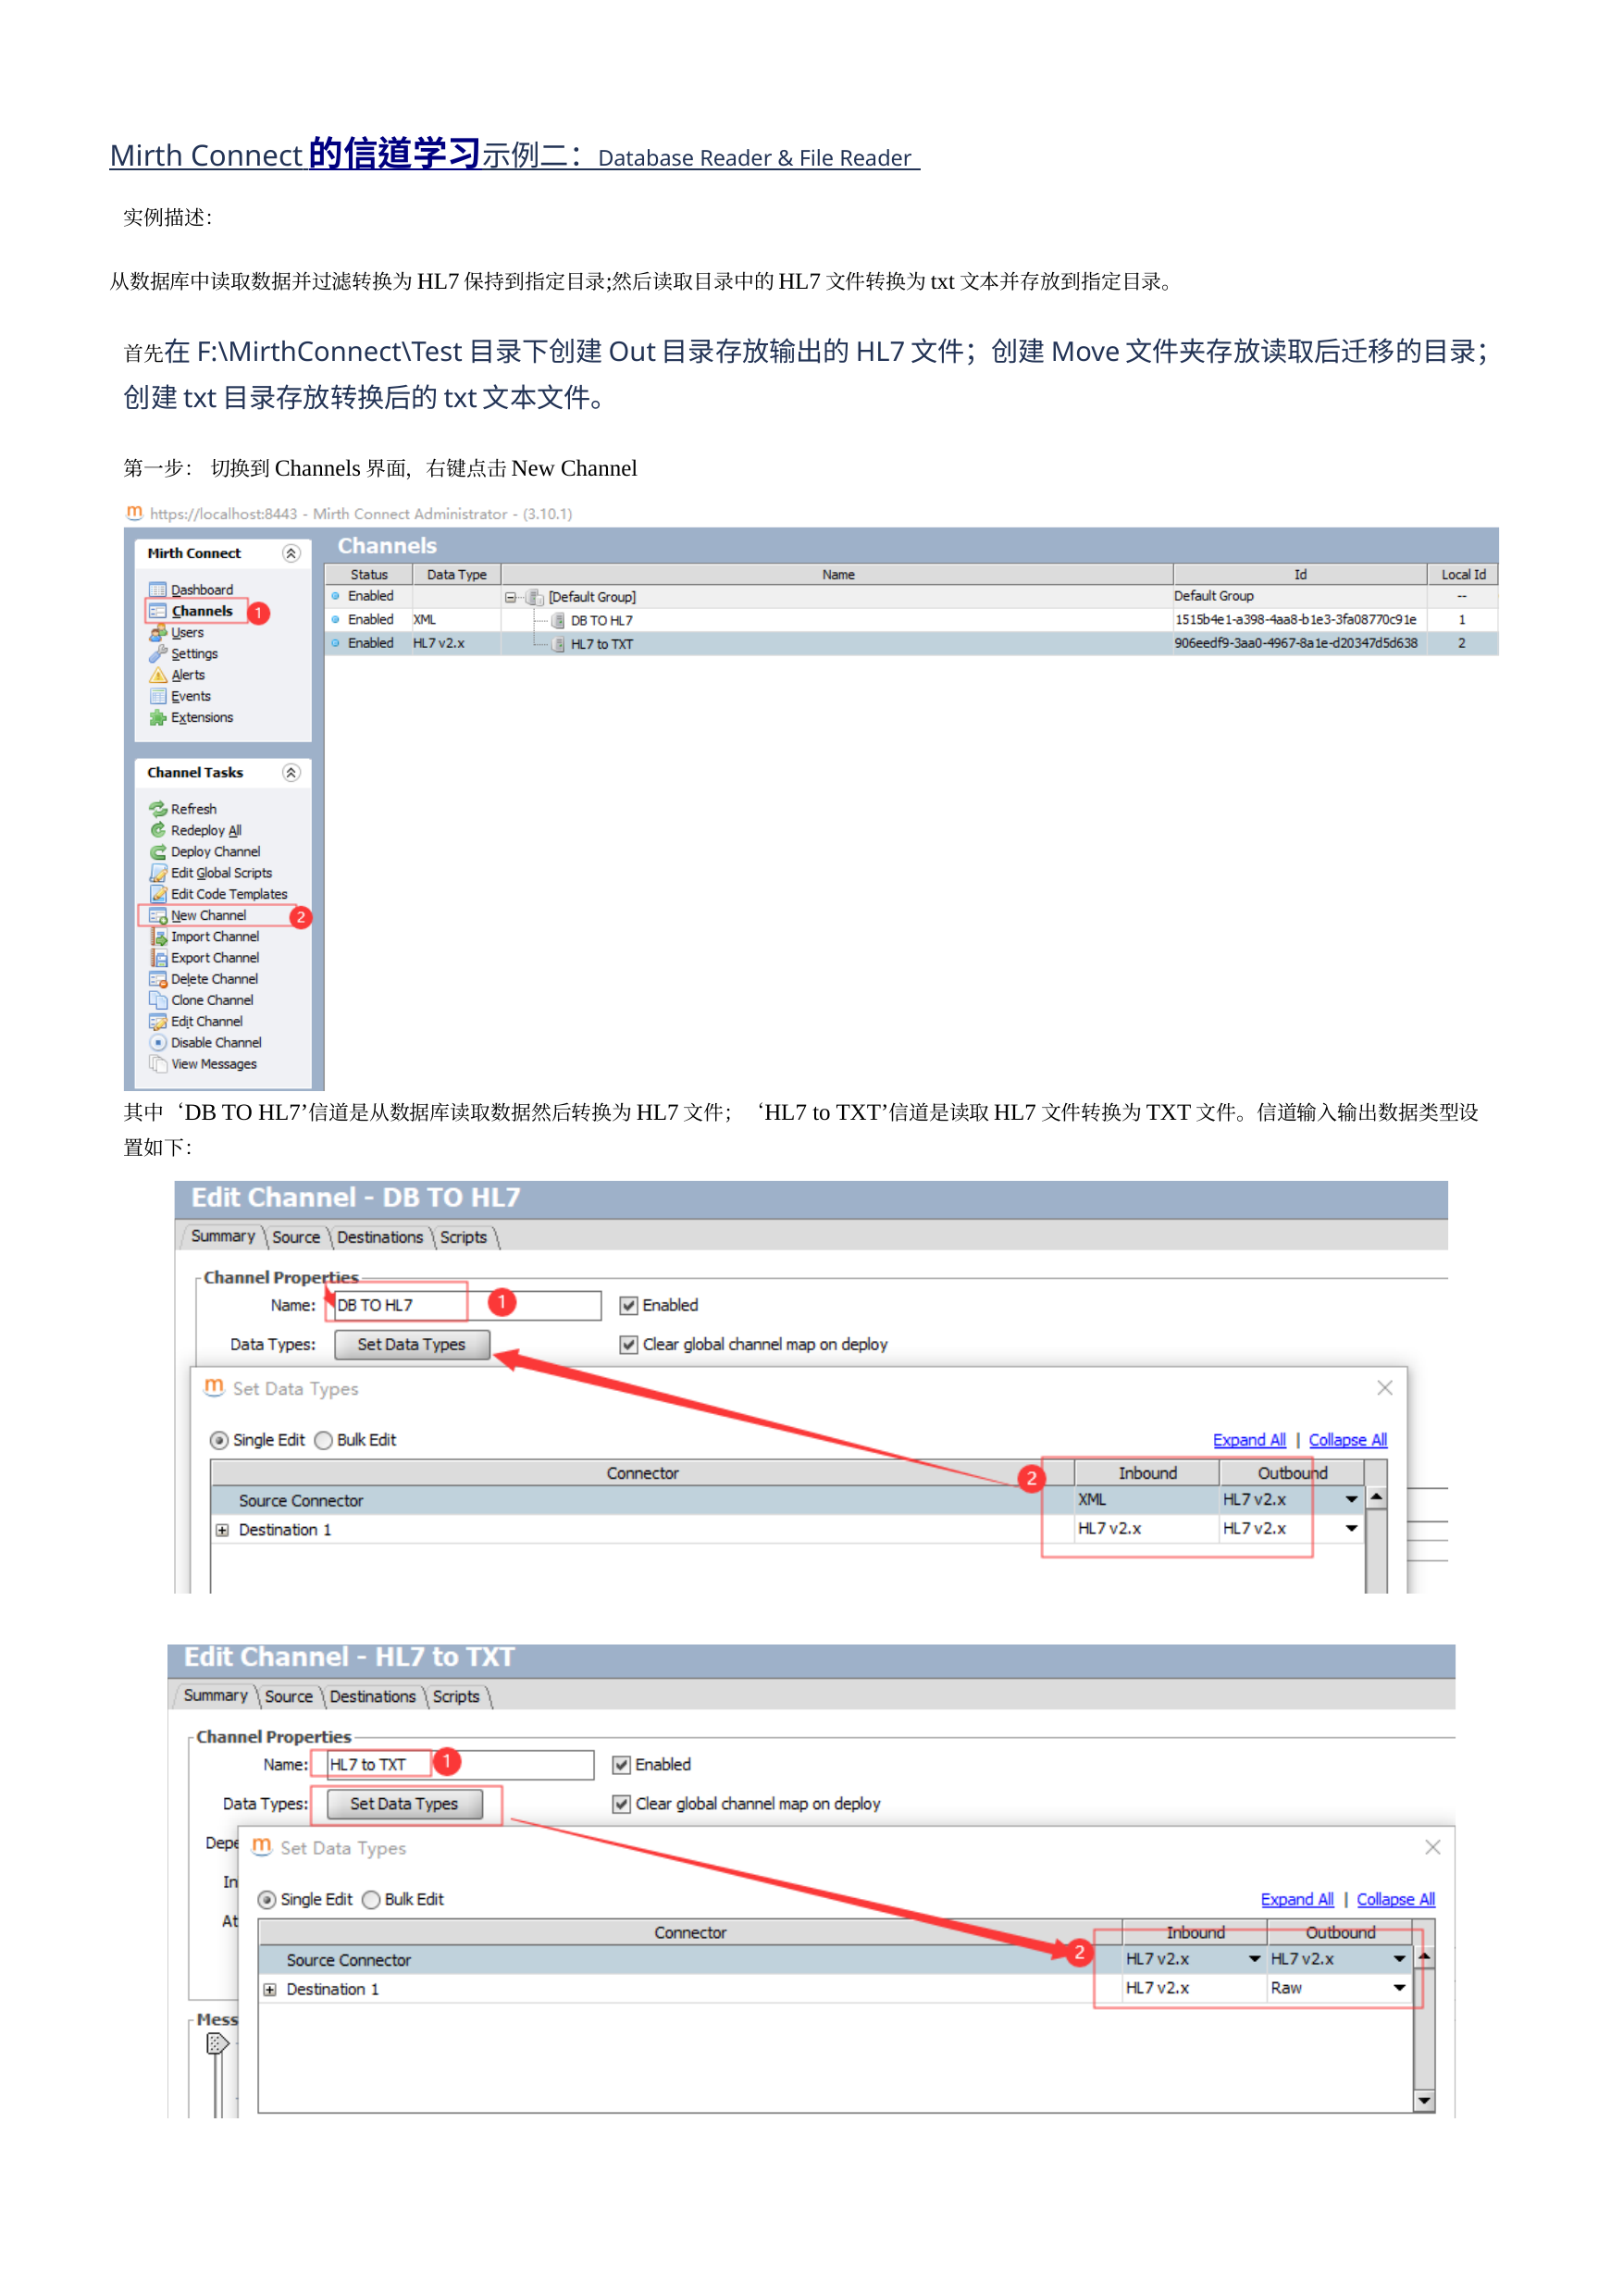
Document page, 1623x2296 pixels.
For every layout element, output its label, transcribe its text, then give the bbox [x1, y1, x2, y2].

text 首先在F:\MirthConnect\Test目录下创建Out目录存放输出的HL7文件；创建Move文件夹存放读取后迁移的目录；创建txt目录存放转换后的txt文本文件。 [124, 329, 1499, 416]
text 其中‘DB TO HL7’信道是从数据库读取数据然后转换为HL7文件；‘HL7 to TXT’信道是读取HL7文件转换为TXT文件。信道输入输出数据类型设置如下： [124, 1091, 1499, 1160]
picture [123, 502, 1500, 1091]
picture [174, 1181, 1449, 1594]
text 从数据库中读取数据并过滤转换为HL7保持到指定目录;然后读取目录中的HL7文件转换为txt文本并存放到指定目录。 [109, 266, 1499, 294]
text 实例描述： [124, 202, 1499, 230]
subtitle Mirth Connect的信道学习示例二：Database Reader & File Reader [109, 129, 1514, 176]
picture [167, 1644, 1456, 2118]
text 第一步： 切换到Channels界面，右键点击New Channel [124, 453, 1499, 481]
